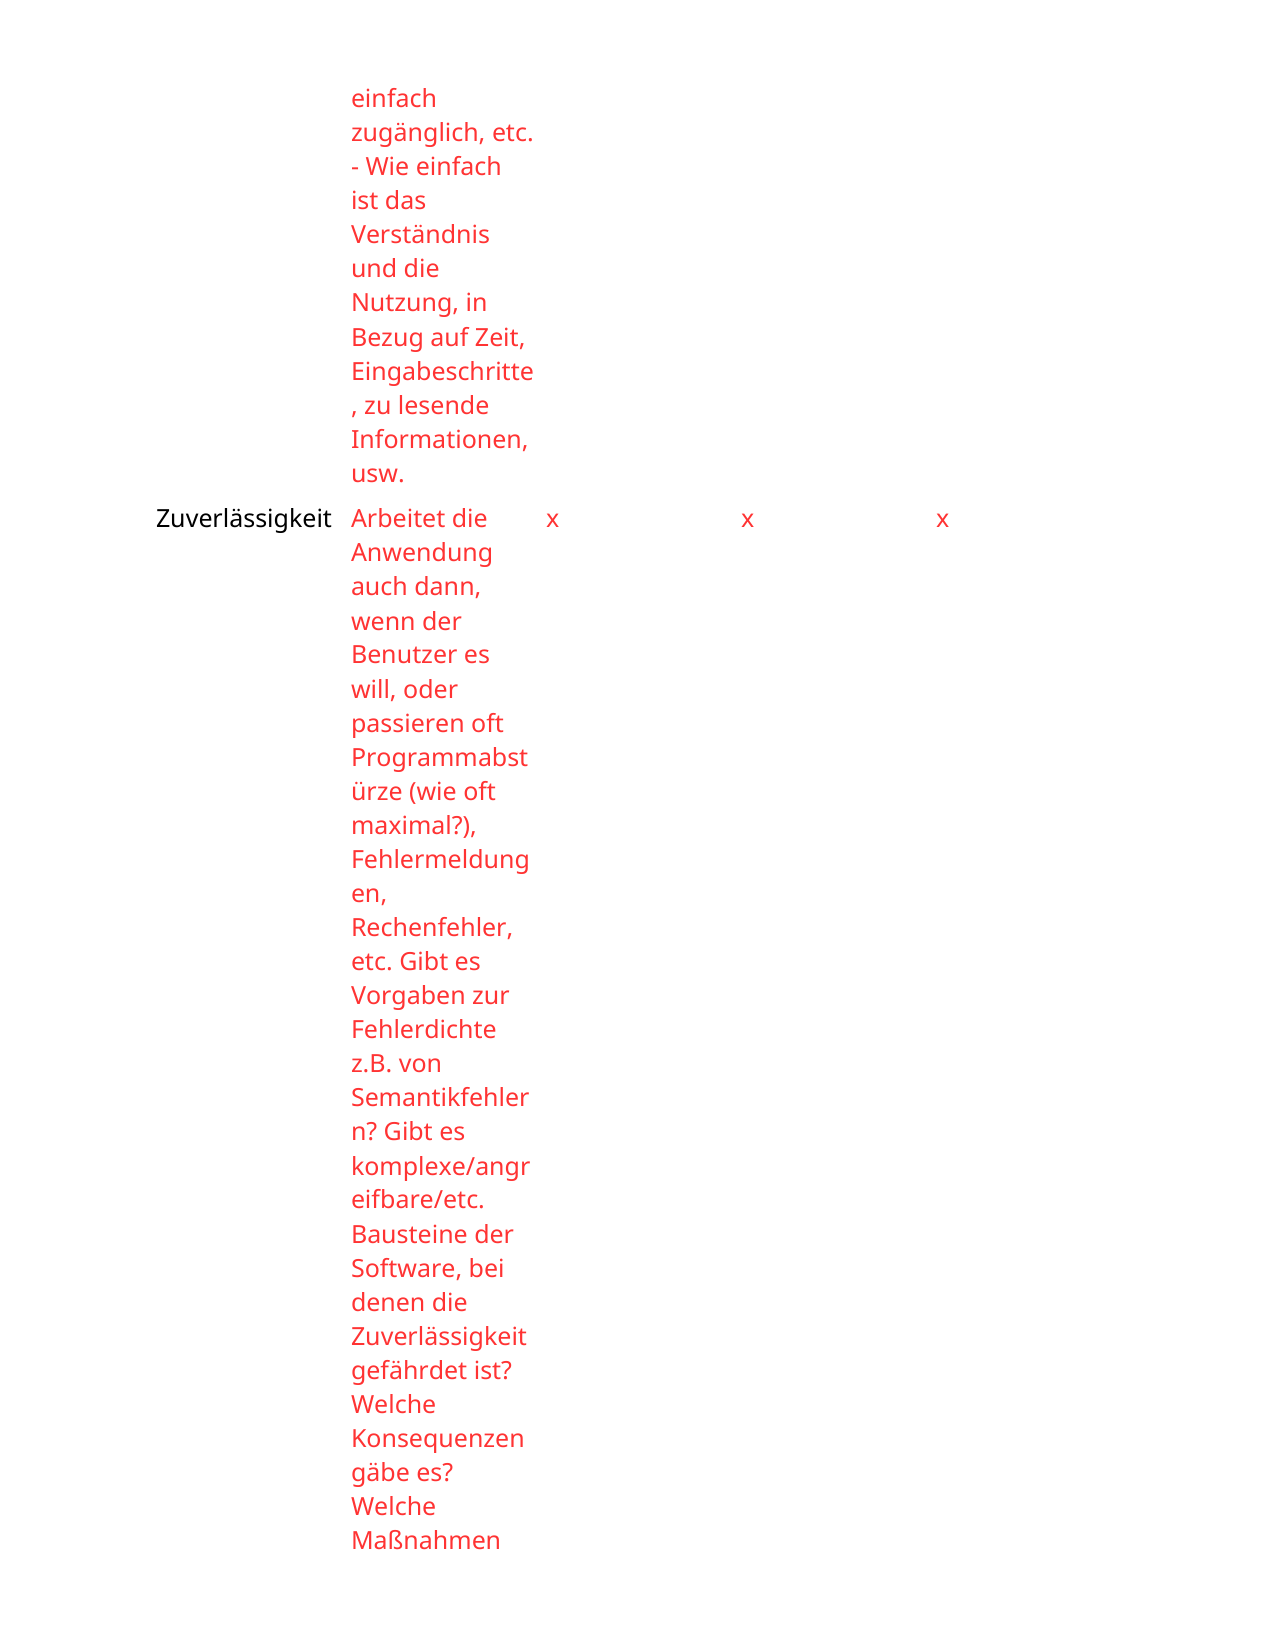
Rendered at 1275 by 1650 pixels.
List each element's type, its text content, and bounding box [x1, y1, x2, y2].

table_cell x [735, 495, 930, 1563]
table_cell x [540, 495, 735, 1563]
table_cell Arbeitet die Anwendung auch dann, wenn der Benutzer es will, oder passieren oft Programmabstürze (wie oft maximal?), Fehlermeldungen, Rechenfehler, etc. Gibt es Vorgaben zur Fehlerdichte z.B. von Semantikfehlern? Gibt es komplexe/angreifbare/etc. Bausteine der Software, bei denen die Zuverlässigkeit gefährdet ist? Welche Konsequenzen gäbe es? Welche Maßnahmen [345, 495, 540, 1563]
table_cell x [930, 495, 1125, 1563]
table_cell einfach zugänglich, etc. - Wie einfach ist das Verständnis und die Nutzung, in Bezug auf Zeit, Eingabeschritte, zu lesende Informationen, usw. [345, 75, 540, 495]
table_cell [540, 75, 735, 495]
table_cell Zuverlässigkeit [150, 495, 345, 1563]
table_cell [735, 75, 930, 495]
table_cell [930, 75, 1125, 495]
table_cell [150, 75, 345, 495]
